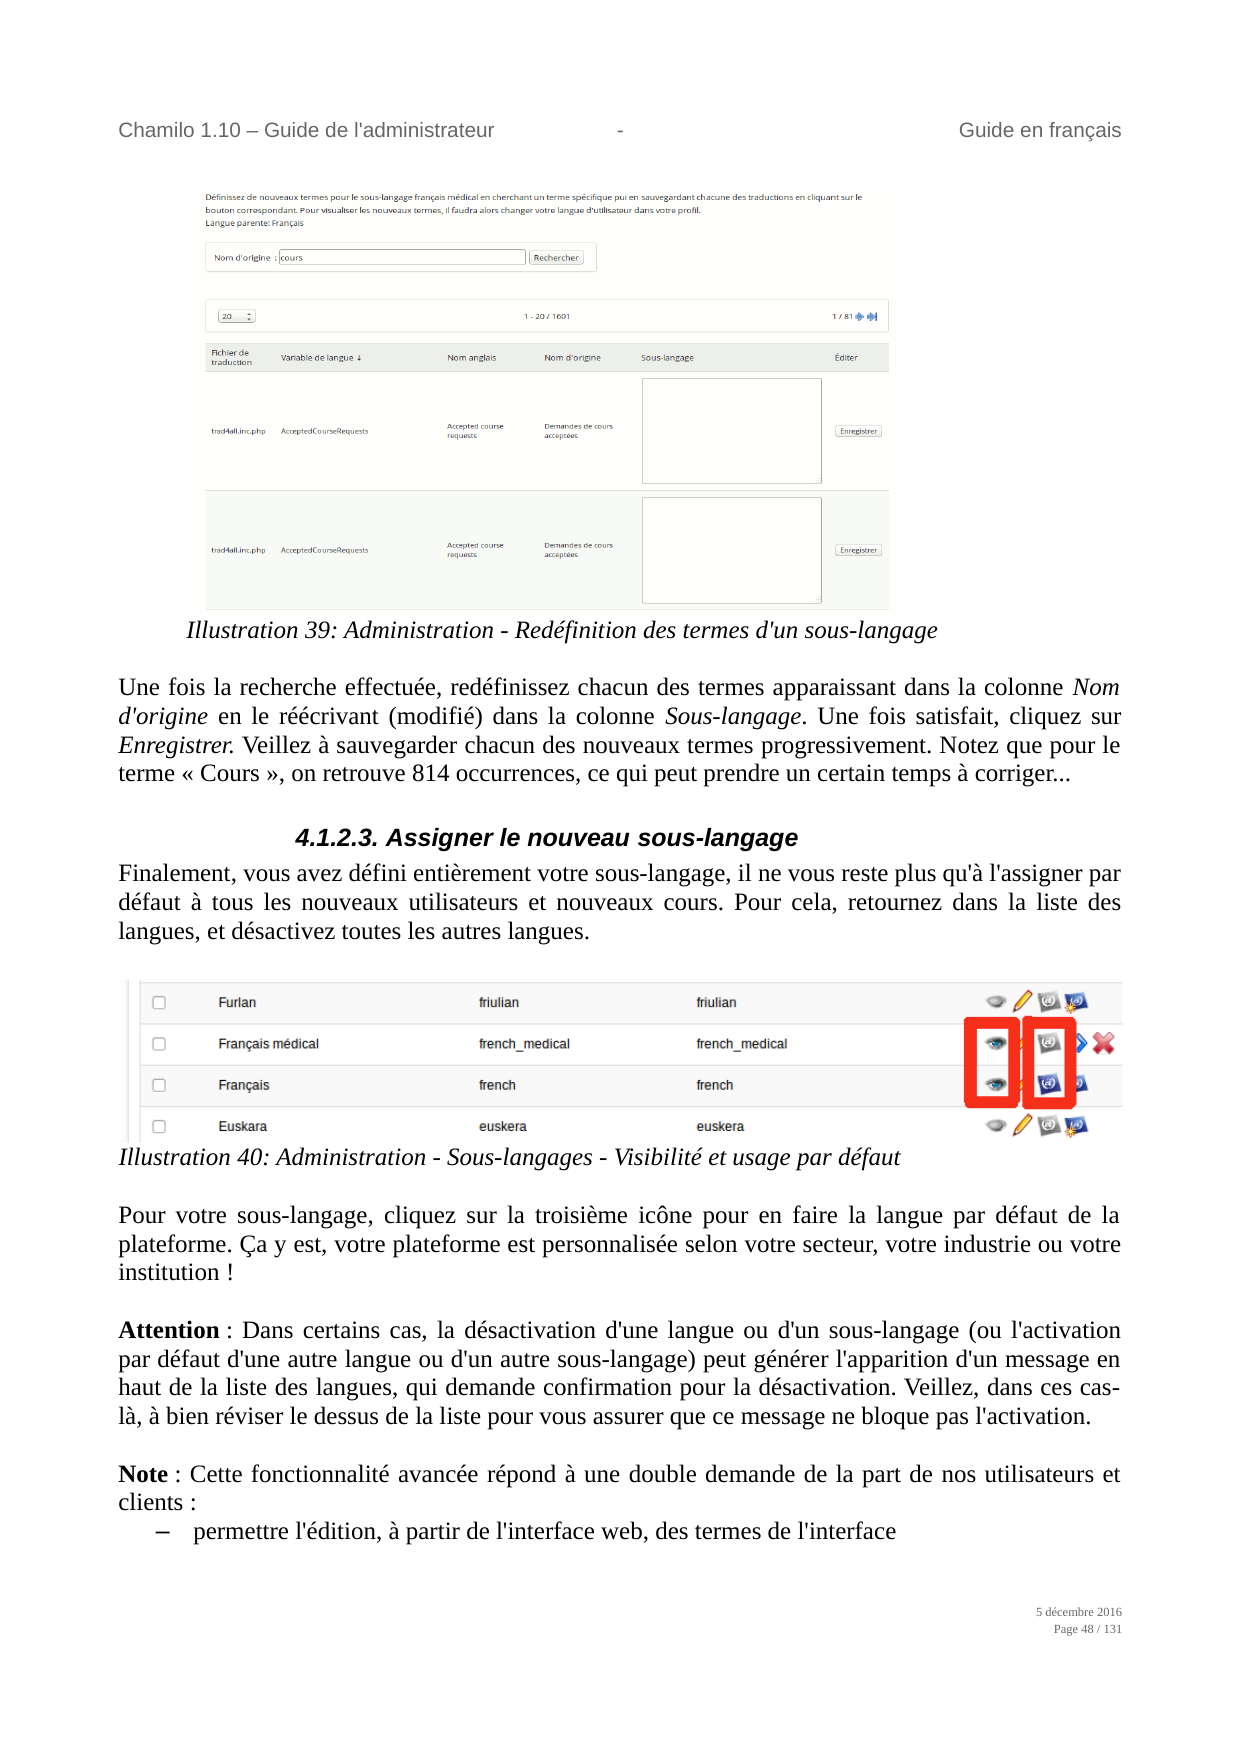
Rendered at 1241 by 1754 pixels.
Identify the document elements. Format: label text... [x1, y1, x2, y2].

list permettre l'édition, à partir de l'interface web, des termes de l'interface [156, 1516, 1122, 1545]
text Illustration 39: Administration - Redéfinition des termes d'un sous-langage [186, 197, 1054, 643]
subtitle Assigner le nouveau sous-langage [295, 823, 1122, 852]
picture [118, 980, 1123, 1143]
text Pour votre sous-langage, cliquez sur la troisième icône pour en faire la langue par défaut de la plateforme. Ça y est, votre plateforme est personnalisée selon votre secteur, votre industrie ou votre institution ! [118, 1200, 1122, 1286]
text Attention : Dans certains cas, la désactivation d'une langue ou d'un sous-langage (ou l'activation par défaut d'une autre langue ou d'un autre sous-langage) peut générer l'apparition d'un message en haut de la liste des langues, qui demande confirmation pour la désactivation. Veillez, dans ces cas-là, à bien réviser le dessus de la liste pour vous assurer que ce message ne bloque pas l'activation. [118, 1315, 1122, 1430]
picture [193, 186, 898, 615]
text Note : Cette fonctionnalité avancée répond à une double demande de la part de nos utilisateurs et clients : [118, 1459, 1122, 1516]
text Une fois la recherche effectuée, redéfinissez chacun des termes apparaissant dans la colonne Nom d'origine en le réécrivant (modifié) dans la colonne Sous-langage. Une fois satisfait, cliquez sur Enregistrer. Veillez à sauvegarder chacun des nouveaux termes progressivement. Notez que pour le terme « Cours », on retrouve 814 occurrences, ce qui peut prendre un certain temps à corriger... [118, 672, 1122, 787]
text Finalement, vous avez défini entièrement votre sous-langage, il ne vous reste plus qu'à l'assigner par défaut à tous les nouveaux utilisateurs et nouveaux cours. Pour cela, retournez dans la liste des langues, et désactivez toutes les autres langues. [118, 858, 1122, 944]
text Illustration 40: Administration - Sous-langages - Visibilité et usage par défaut [118, 1143, 1122, 1171]
